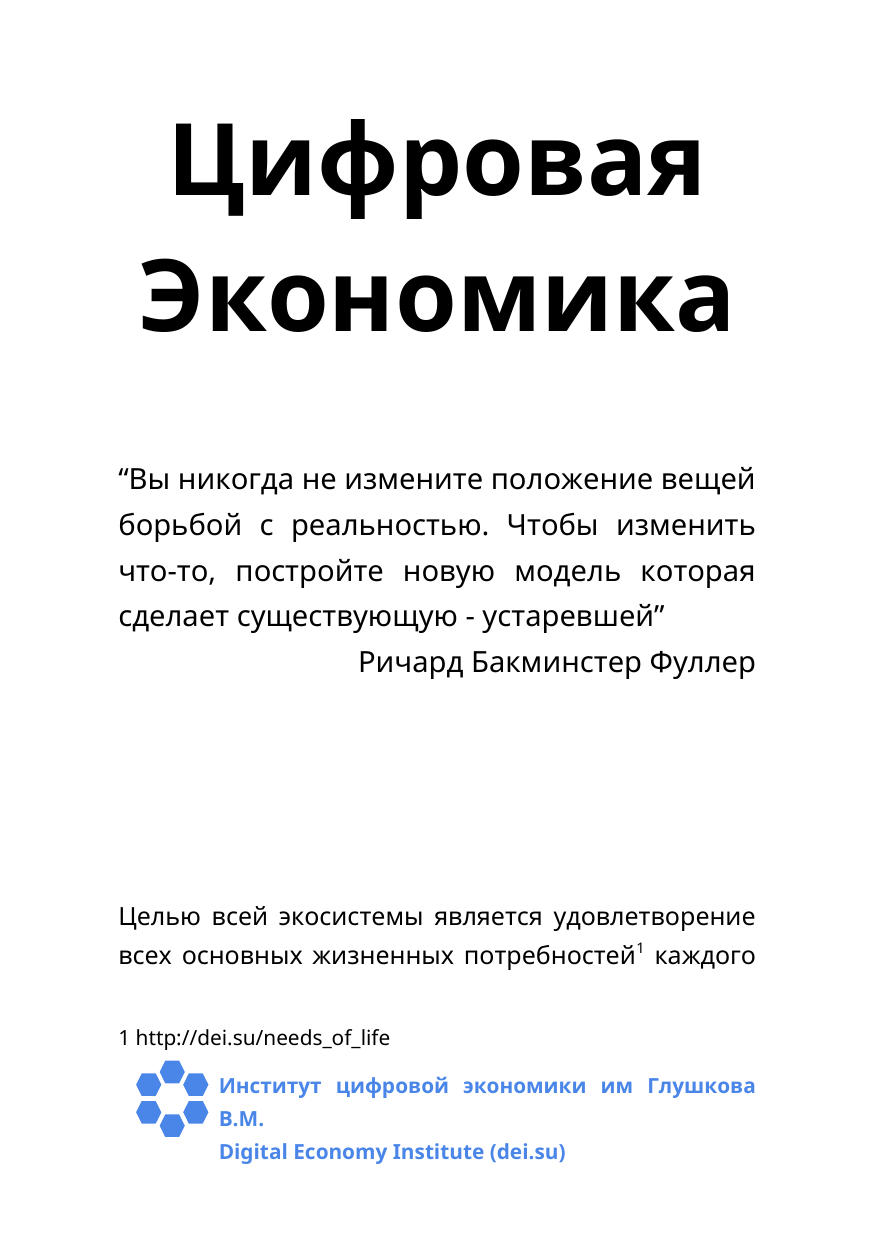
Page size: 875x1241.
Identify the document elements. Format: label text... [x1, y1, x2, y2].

text http://dei.su/needs_of_life [118, 1023, 756, 1052]
text “Вы никогда не измените положение вещей борьбой с реальностью. Чтобы изменить что-то, постройте новую модель которая сделает существующую - устаревшей” [118, 458, 756, 635]
text Ричард Бакминстер Фуллер [118, 641, 756, 681]
title Цифровая Экономика [118, 88, 756, 361]
text Целью всей экосистемы является удовлетворение всех основных жизненных потребностей каждого из членов общества. [118, 899, 756, 972]
